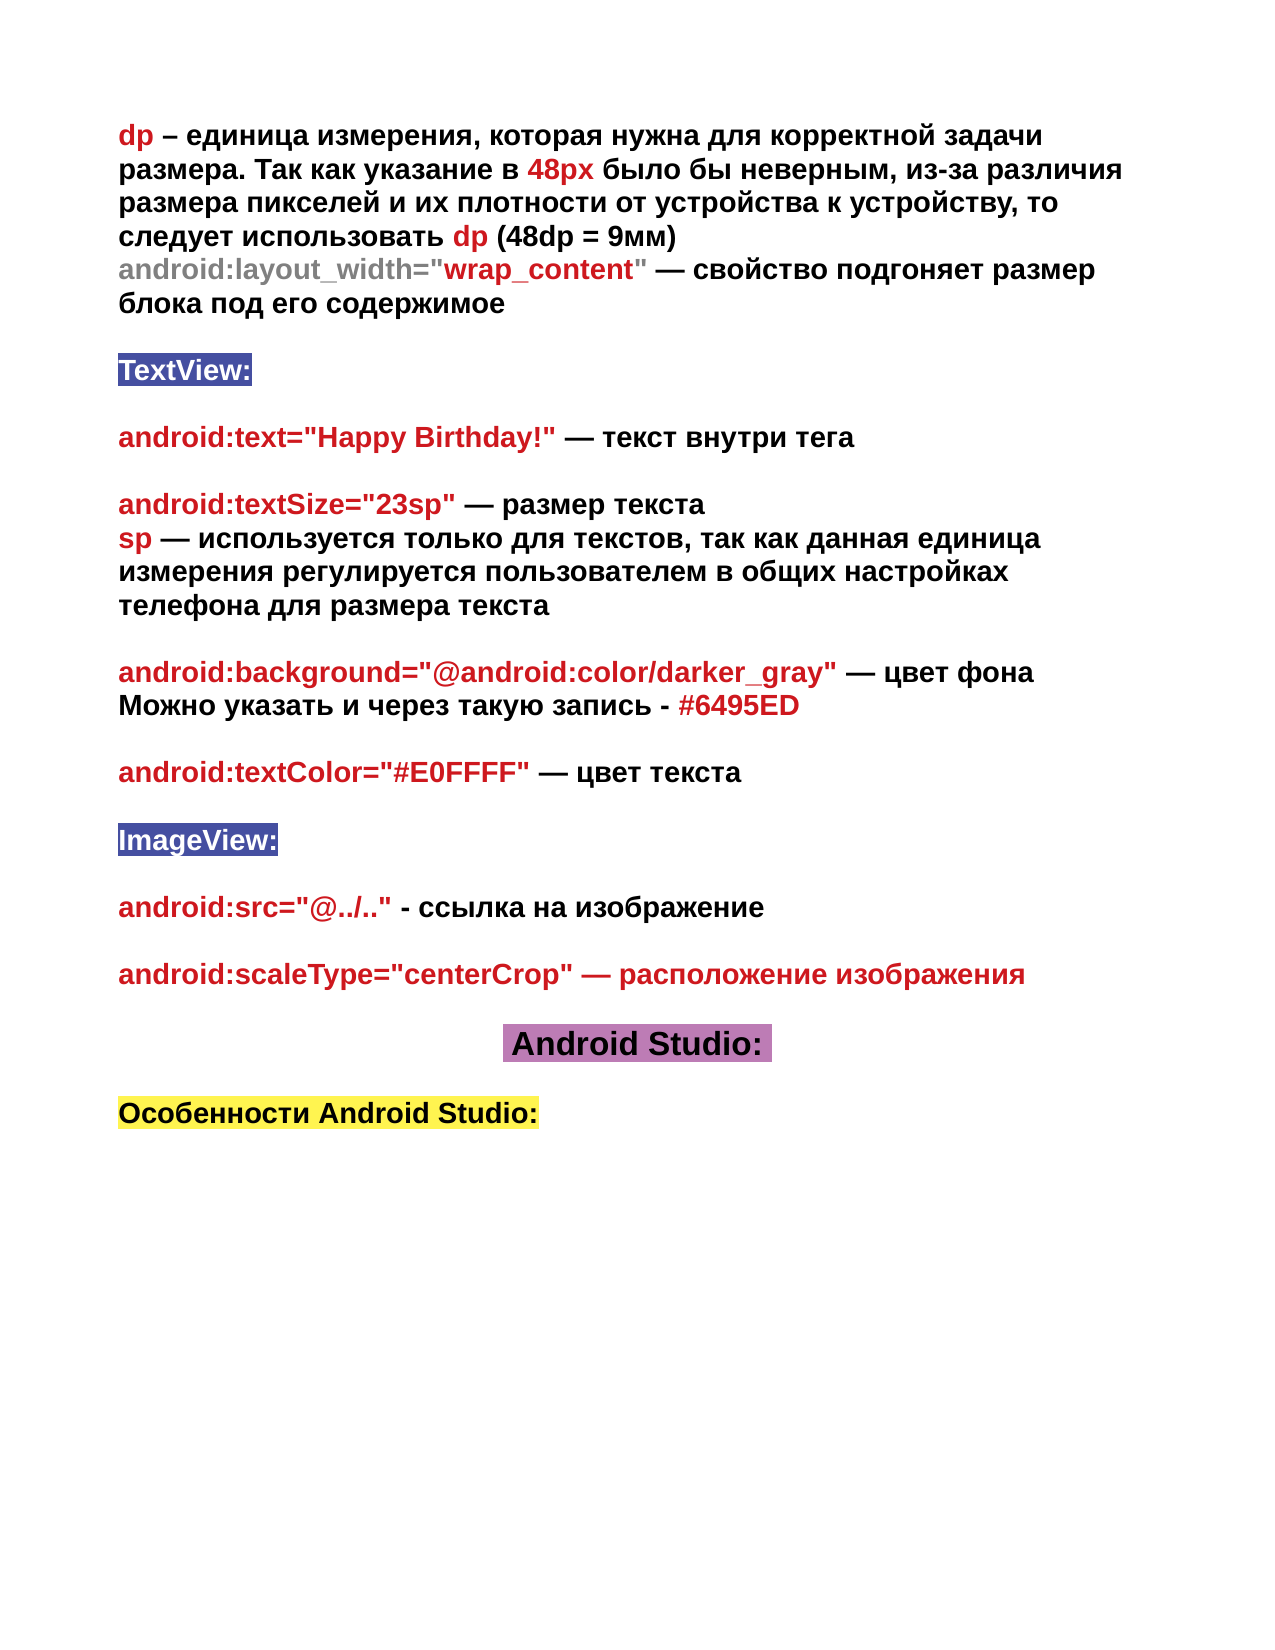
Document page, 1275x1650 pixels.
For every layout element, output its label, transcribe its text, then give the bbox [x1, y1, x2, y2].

text Android Studio: [118, 1024, 1157, 1062]
text android:background="@android:color/darker_gray" — цвет фона [118, 655, 1157, 688]
text dp – единица измерения, которая нужна для корректной задачи размера. Так как указание в 48px было бы неверным, из-за различия размера пикселей и их плотности от устройства к устройству, то следует использовать dp (48dp = 9мм) [118, 118, 1157, 252]
text android:text="Happy Birthday!" — текст внутри тега [118, 420, 1157, 453]
text android:textSize="23sp" — размер текста [118, 487, 1157, 521]
text ImageView: [118, 822, 1157, 856]
text android:src="@../.." - ссылка на изображение [118, 889, 1157, 923]
text Можно указать и через такую запись - #6495ED [118, 688, 1157, 722]
text sp — используется только для текстов, так как данная единица измерения регулируется пользователем в общих настройках телефона для размера текста [118, 521, 1157, 621]
text android:layout_width="wrap_content" — свойство подгоняет размер блока под его содержимое [118, 252, 1157, 319]
text TextView: [118, 353, 1157, 386]
text android:textColor="#E0FFFF" — цвет текста [118, 755, 1157, 789]
text Особенности Android Studio: [118, 1096, 1157, 1129]
text android:scaleType="centerCrop" — расположение изображения [118, 957, 1157, 990]
